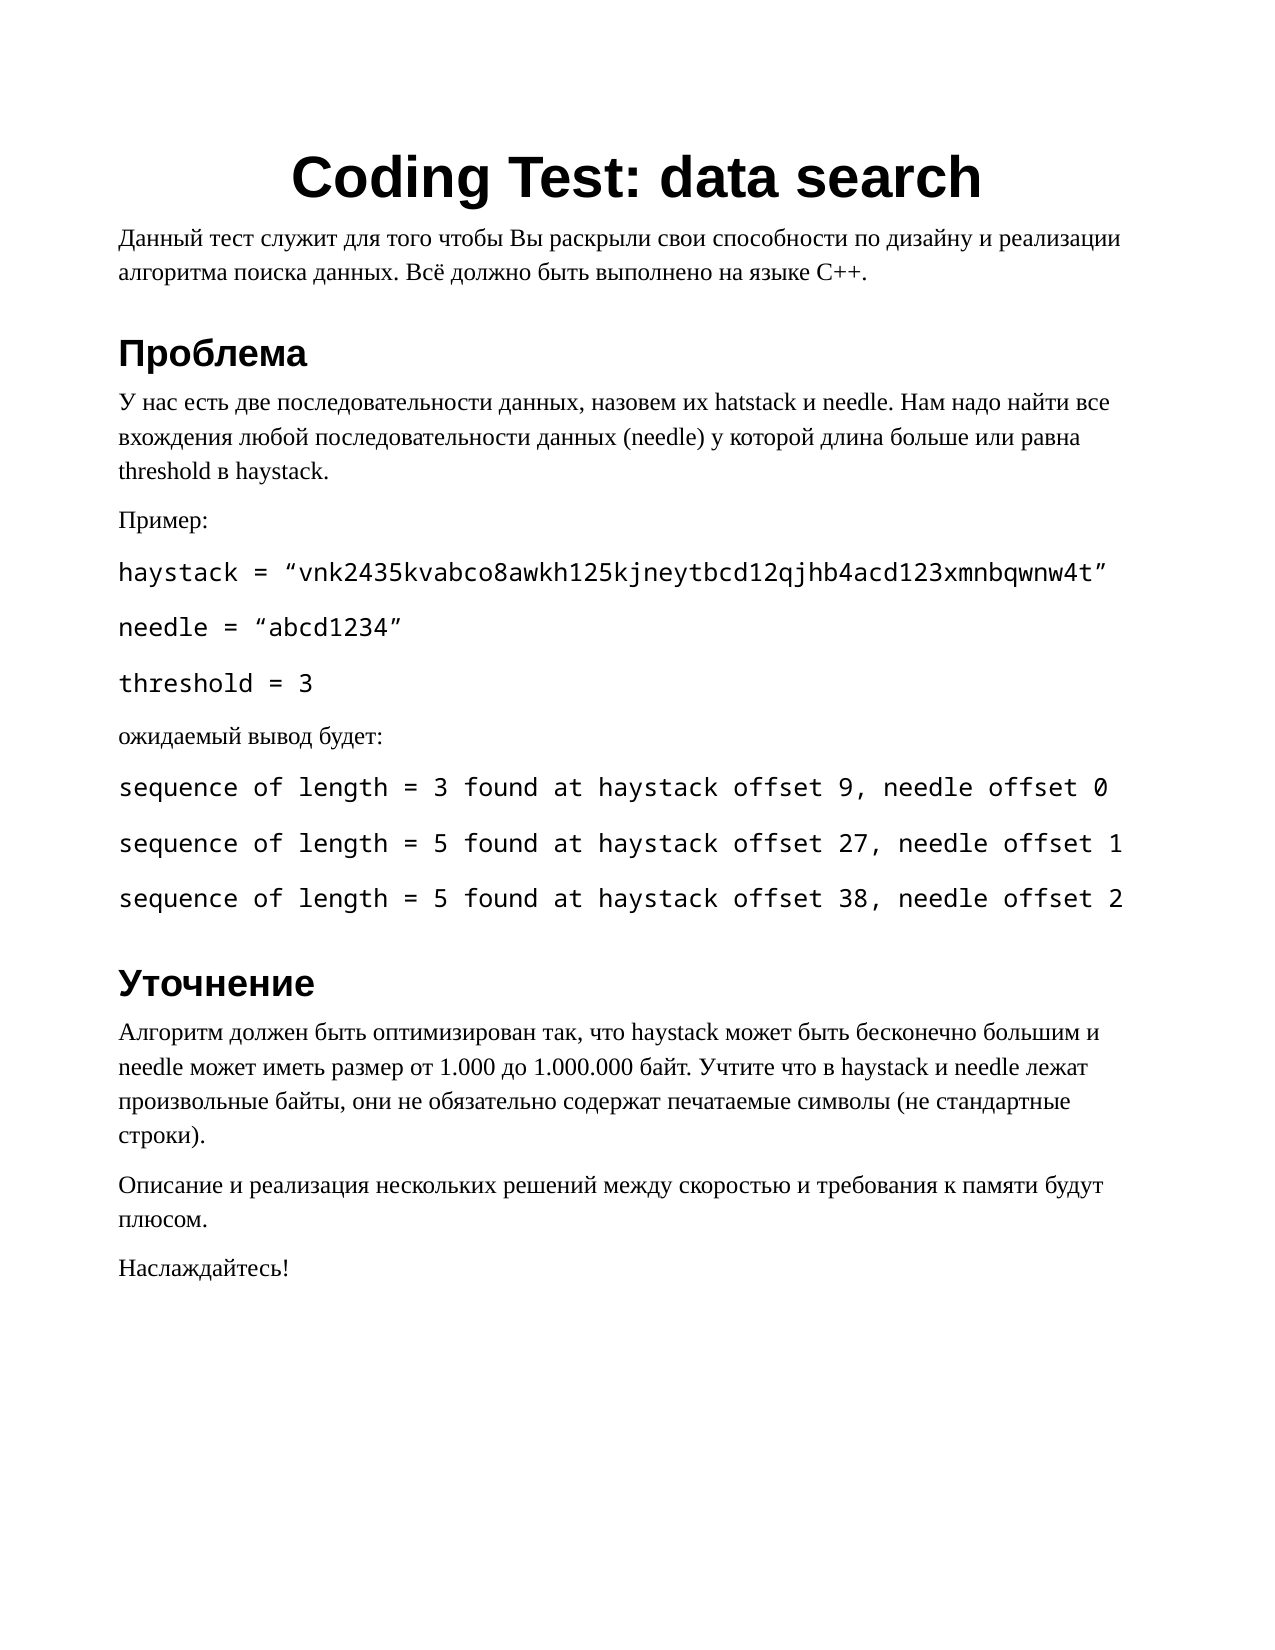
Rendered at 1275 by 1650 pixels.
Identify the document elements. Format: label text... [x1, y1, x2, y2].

text haystack = “vnk2435kvabco8awkh125kjneytbcd12qjhb4acd123xmnbqwnw4t” [118, 554, 1157, 588]
text Описание и реализация нескольких решений между скоростью и требования к памяти будут плюсом. [118, 1170, 1157, 1233]
text У нас есть две последовательности данных, назовем их hatstack и needle. Нам надо найти все вхождения любой последовательности данных (needle) у которой длина больше или равна threshold в haystack. [118, 387, 1157, 485]
subtitle Проблема [118, 331, 1157, 375]
text Наслаждайтесь! [118, 1253, 1157, 1282]
text Данный тест служит для того чтобы Вы раскрыли свои способности по дизайну и реализации алгоритма поиска данных. Всё должно быть выполнено на языке C++. [118, 223, 1157, 286]
text Пример: [118, 505, 1157, 534]
text threshold = 3 [118, 665, 1157, 699]
text sequence of length = 5 found at haystack offset 38, needle offset 2 [118, 881, 1157, 915]
text ожидаемый вывод будет: [118, 721, 1157, 749]
text sequence of length = 3 found at haystack offset 9, needle offset 0 [118, 770, 1157, 804]
title Coding Test: data search [118, 143, 1157, 210]
subtitle Уточнение [118, 961, 1157, 1005]
text needle = “abcd1234” [118, 610, 1157, 644]
text sequence of length = 5 found at haystack offset 27, needle offset 1 [118, 825, 1157, 859]
text Алгоритм должен быть оптимизирован так, что haystack может быть бесконечно большим и needle может иметь размер от 1.000 до 1.000.000 байт. Учтите что в haystack и needle лежат произвольные байты, они не обязательно содержат печатаемые символы (не стандартные строки). [118, 1017, 1157, 1149]
